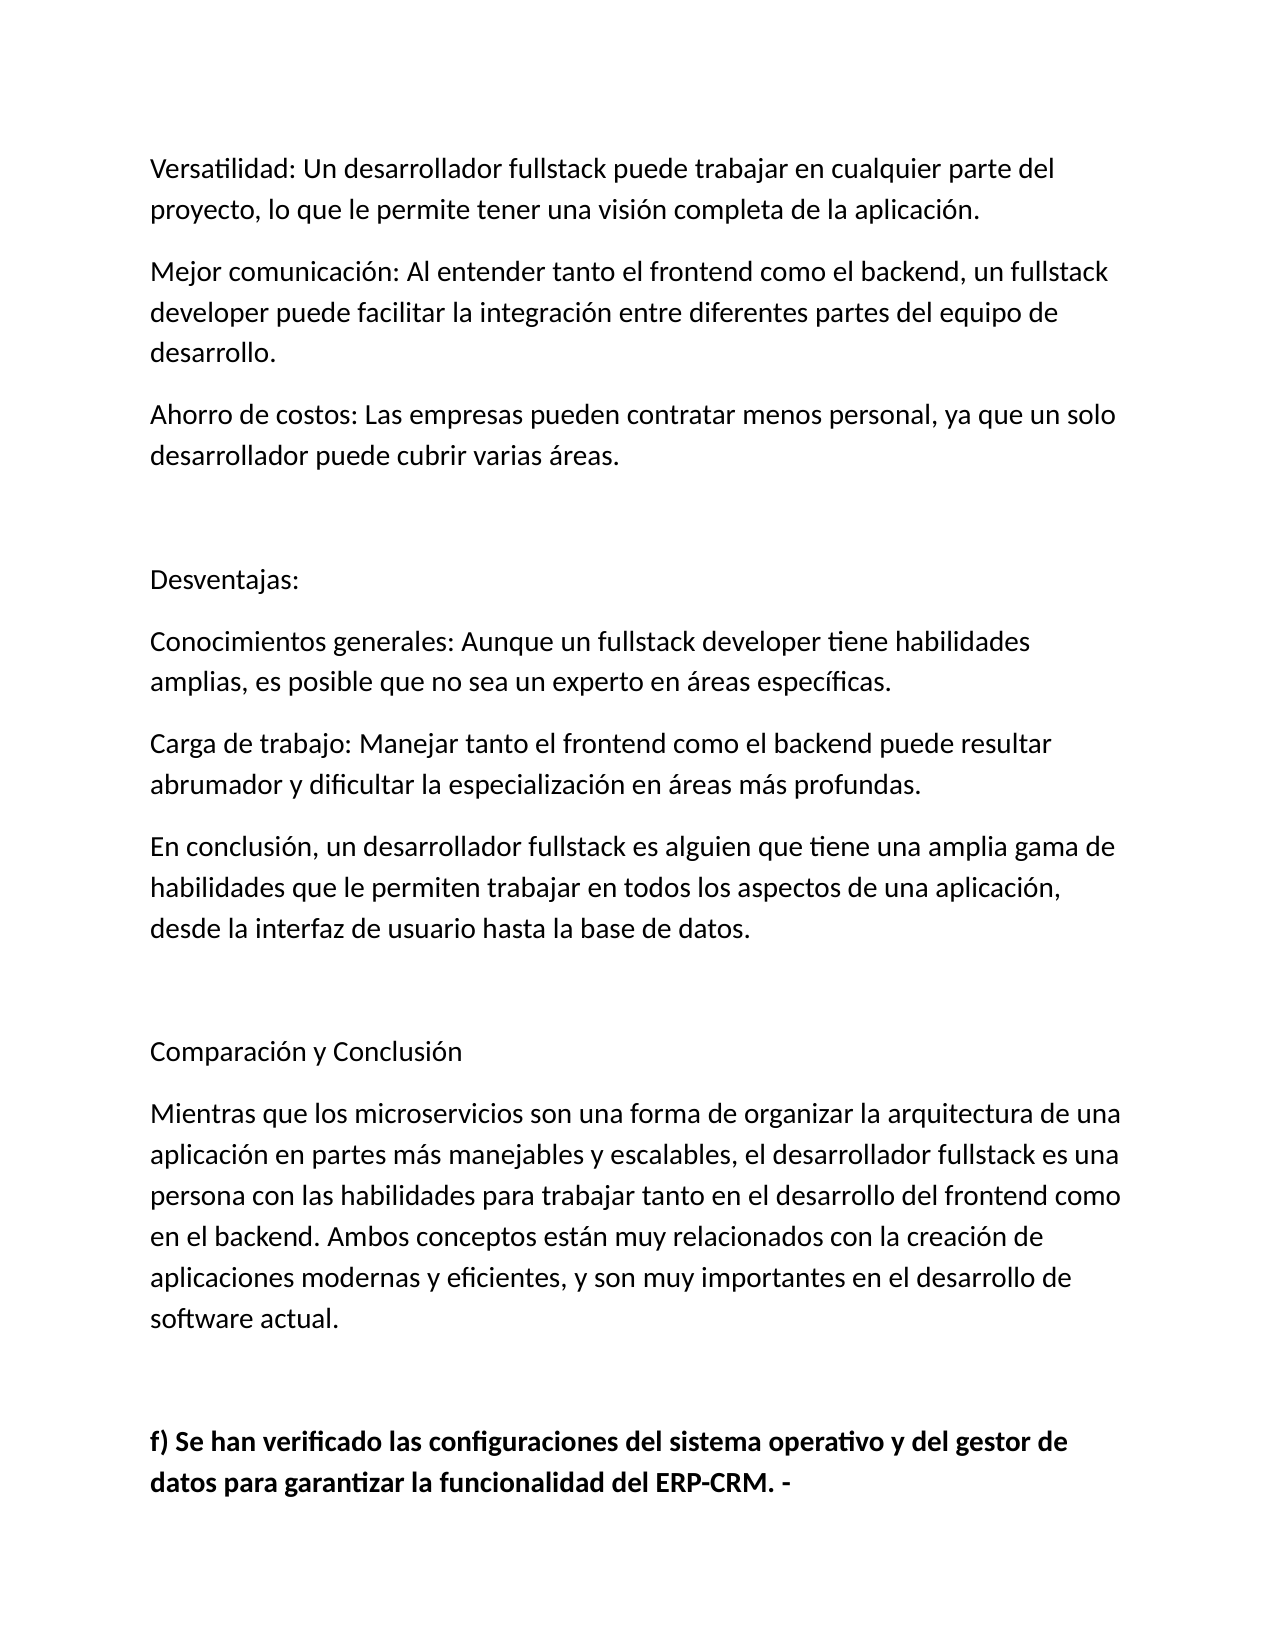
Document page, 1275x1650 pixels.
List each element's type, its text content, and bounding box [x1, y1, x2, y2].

text Conocimientos generales: Aunque un fullstack developer tiene habilidades amplias, es posible que no sea un experto en áreas específicas. [150, 623, 1125, 699]
text Ahorro de costos: Las empresas pueden contratar menos personal, ya que un solo desarrollador puede cubrir varias áreas. [150, 396, 1125, 473]
text Versatilidad: Un desarrollador fullstack puede trabajar en cualquier parte del proyecto, lo que le permite tener una visión completa de la aplicación. [150, 150, 1125, 227]
text Mejor comunicación: Al entender tanto el frontend como el backend, un fullstack developer puede facilitar la integración entre diferentes partes del equipo de desarrollo. [150, 253, 1125, 370]
text Comparación y Conclusión [150, 1033, 1125, 1069]
text En conclusión, un desarrollador fullstack es alguien que tiene una amplia gama de habilidades que le permiten trabajar en todos los aspectos de una aplicación, desde la interfaz de usuario hasta la base de datos. [150, 828, 1125, 946]
text Mientras que los microservicios son una forma de organizar la arquitectura de una aplicación en partes más manejables y escalables, el desarrollador fullstack es una persona con las habilidades para trabajar tanto en el desarrollo del frontend como en el backend. Ambos conceptos están muy relacionados con la creación de aplicaciones modernas y eficientes, y son muy importantes en el desarrollo de software actual. [150, 1095, 1125, 1336]
text Carga de trabajo: Manejar tanto el frontend como el backend puede resultar abrumador y dificultar la especialización en áreas más profundas. [150, 725, 1125, 802]
text Desventajas: [150, 561, 1125, 596]
text f) Se han verificado las configuraciones del sistema operativo y del gestor de datos para garantizar la funcionalidad del ERP-CRM. - [150, 1423, 1125, 1500]
